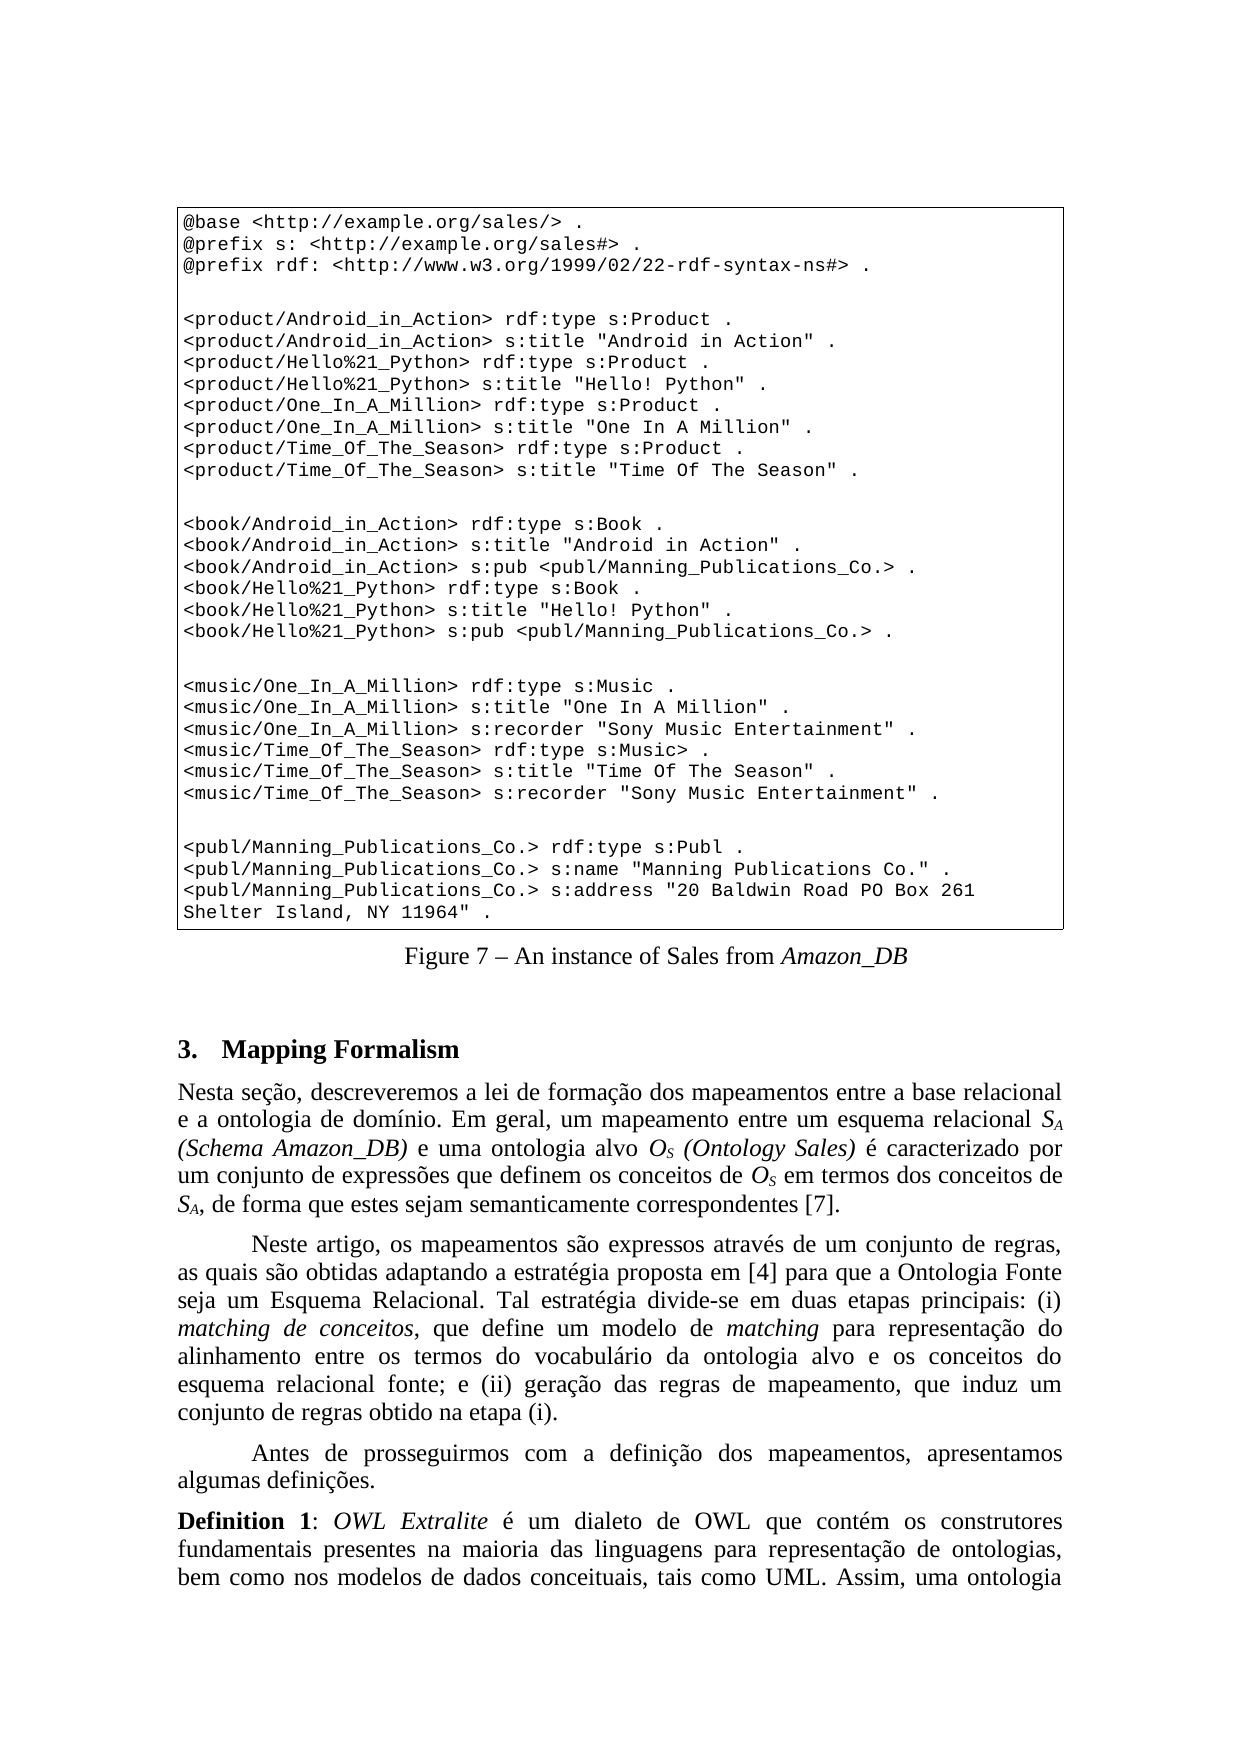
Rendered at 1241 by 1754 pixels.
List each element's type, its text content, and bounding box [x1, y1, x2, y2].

table_cell <book/Android_in_Action> rdf:type s:Book . <book/Android_in_Action> s:title "Android in Action" . <book/Android_in_Action> s:pub <publ/Manning_Publications_Co.> . <book/Hello%21_Python> rdf:type s:Book . <book/Hello%21_Python> s:title "Hello! Python" . <book/Hello%21_Python> s:pub <publ/Manning_Publications_Co.> . [178, 487, 1063, 649]
table_cell <music/One_In_A_Million> rdf:type s:Music . <music/One_In_A_Million> s:title "One In A Million" . <music/One_In_A_Million> s:recorder "Sony Music Entertainment" . <music/Time_Of_The_Season> rdf:type s:Music> . <music/Time_Of_The_Season> s:title "Time Of The Season" . <music/Time_Of_The_Season> s:recorder "Sony Music Entertainment" . [178, 649, 1063, 811]
text Figure 7 – An instance of Sales from Amazon_DB [177, 942, 1063, 970]
table_cell <product/Android_in_Action> rdf:type s:Product . <product/Android_in_Action> s:title "Android in Action" . <product/Hello%21_Python> rdf:type s:Product . <product/Hello%21_Python> s:title "Hello! Python" . <product/One_In_A_Million> rdf:type s:Product . <product/One_In_A_Million> s:title "One In A Million" . <product/Time_Of_The_Season> rdf:type s:Product . <product/Time_Of_The_Season> s:title "Time Of The Season" . [178, 283, 1063, 487]
text Neste artigo, os mapeamentos são expressos através de um conjunto de regras, as quais são obtidas adaptando a estratégia proposta em [4] para que a Ontologia Fonte seja um Esquema Relacional. Tal estratégia divide-se em duas etapas principais: (i) matching de conceitos, que define um modelo de matching para representação do alinhamento entre os termos do vocabulário da ontologia alvo e os conceitos do esquema relacional fonte; e (ii) geração das regras de mapeamento, que induz um conjunto de regras obtido na etapa (i). [177, 1230, 1063, 1426]
title Mapping Formalism [177, 1035, 1063, 1065]
text Nesta seção, descreveremos a lei de formação dos mapeamentos entre a base relacional e a ontologia de domínio. Em geral, um mapeamento entre um esquema relacional SA (Schema Amazon_DB) e uma ontologia alvo OS (Ontology Sales) é caracterizado por um conjunto de expressões que definem os conceitos de OS em termos dos conceitos de SA, de forma que estes sejam semanticamente correspondentes [7]. [177, 1077, 1063, 1217]
table_cell <publ/Manning_Publications_Co.> rdf:type s:Publ . <publ/Manning_Publications_Co.> s:name "Manning Publications Co." . <publ/Manning_Publications_Co.> s:address "20 Baldwin Road PO Box 261 Shelter Island, NY 11964" . [178, 811, 1063, 929]
table_header @base <http://example.org/sales/> . @prefix s: <http://example.org/sales#> . @prefix rdf: <http://www.w3.org/1999/02/22-rdf-syntax-ns#> . [178, 208, 1063, 283]
text Definition 1: OWL Extralite é um dialeto de OWL que contém os construtores fundamentais presentes na maioria das linguagens para representação de ontologias, bem como nos modelos de dados conceituais, tais como UML. Assim, uma ontologia [177, 1507, 1063, 1591]
text Antes de prosseguirmos com a definição dos mapeamentos, apresentamos algumas definições. [177, 1438, 1063, 1494]
